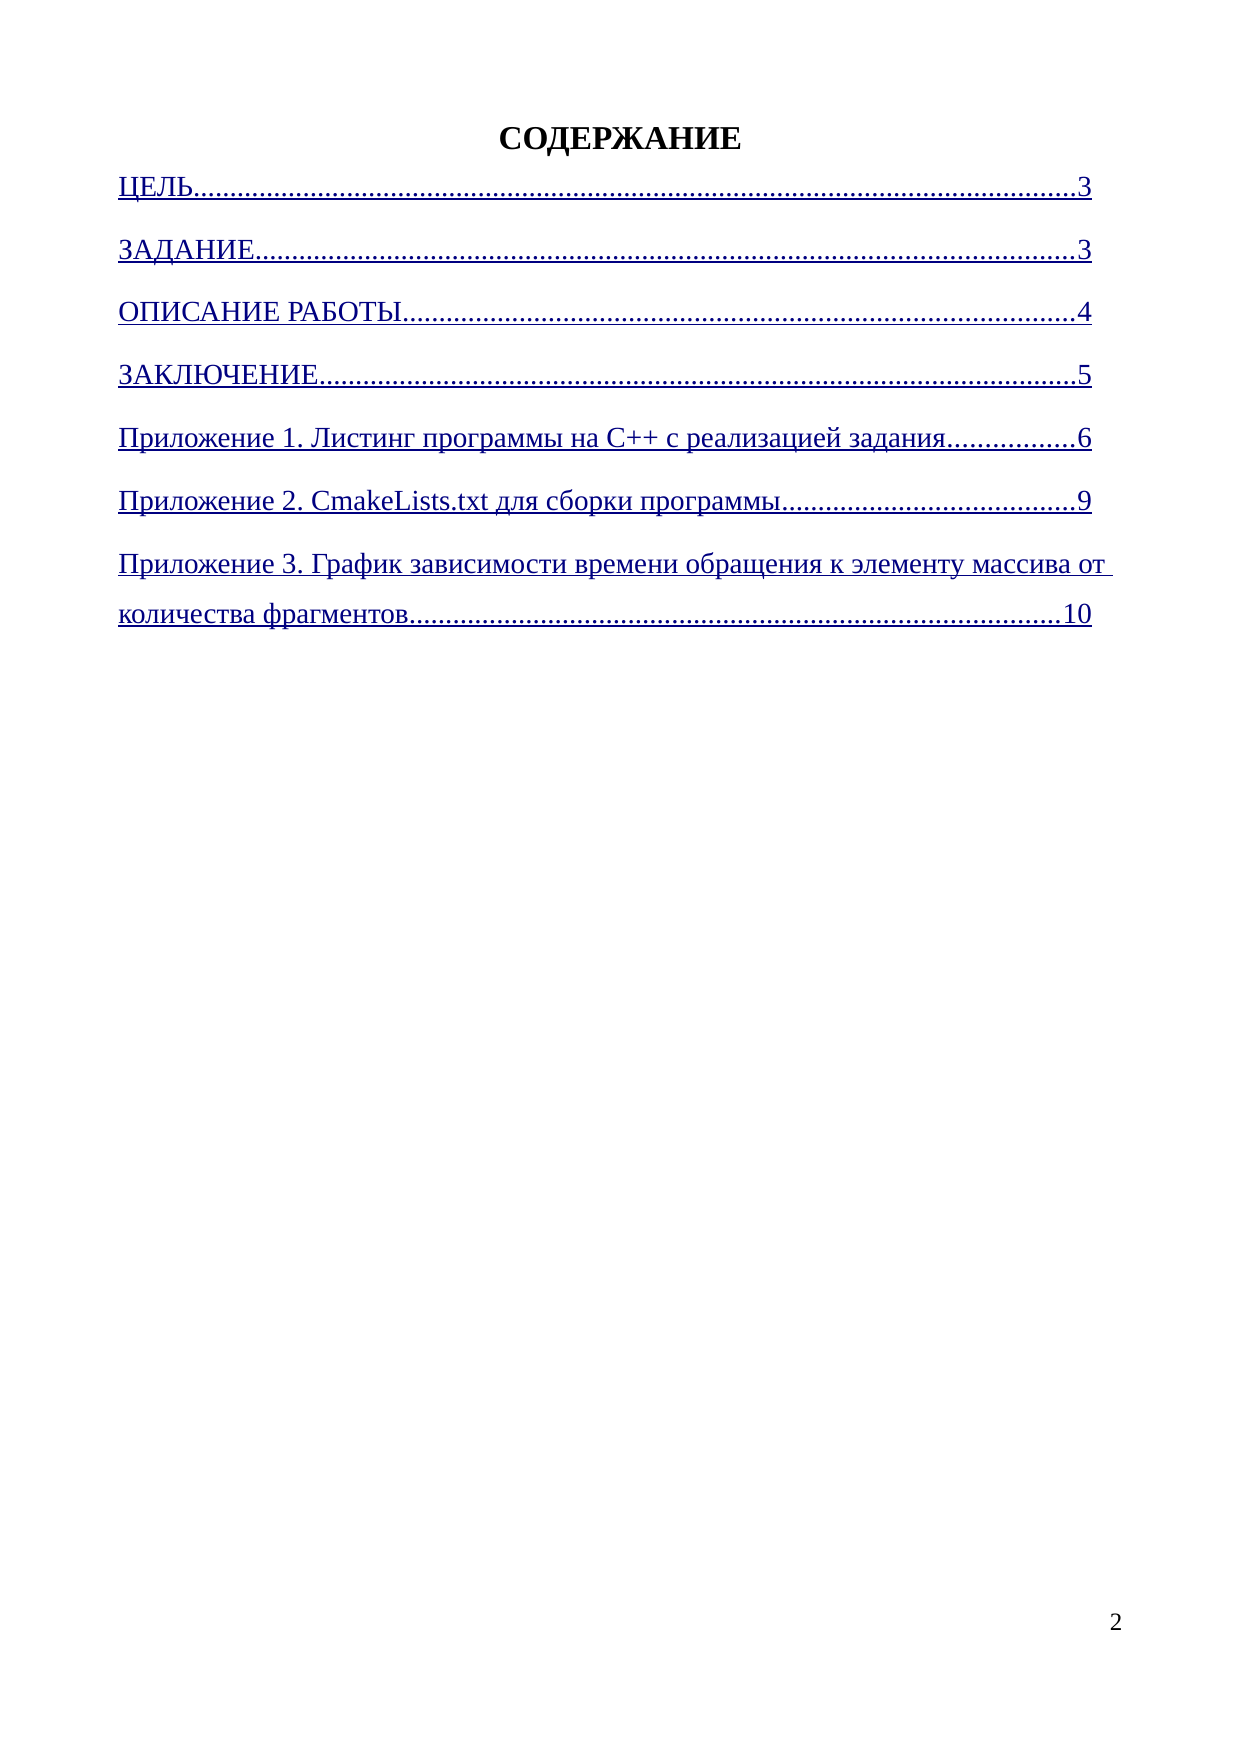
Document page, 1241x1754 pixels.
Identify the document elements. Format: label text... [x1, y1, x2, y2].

text Приложение 2. CmakeLists.txt для сборки программы 9 [118, 483, 1122, 517]
text ОПИСАНИЕ РАБОТЫ 4 [118, 294, 1122, 328]
text ЦЕЛЬ 3 [118, 169, 1122, 202]
list СОДЕРЖАНИЕ [118, 118, 1122, 156]
text Приложение 3. График зависимости времени обращения к элементу массива от количества фрагментов 10 [118, 546, 1122, 630]
text ЗАКЛЮЧЕНИЕ 5 [118, 357, 1122, 391]
text ЗАДАНИЕ 3 [118, 232, 1122, 265]
text Приложение 1. Листинг программы на C++ с реализацией задания 6 [118, 420, 1122, 454]
